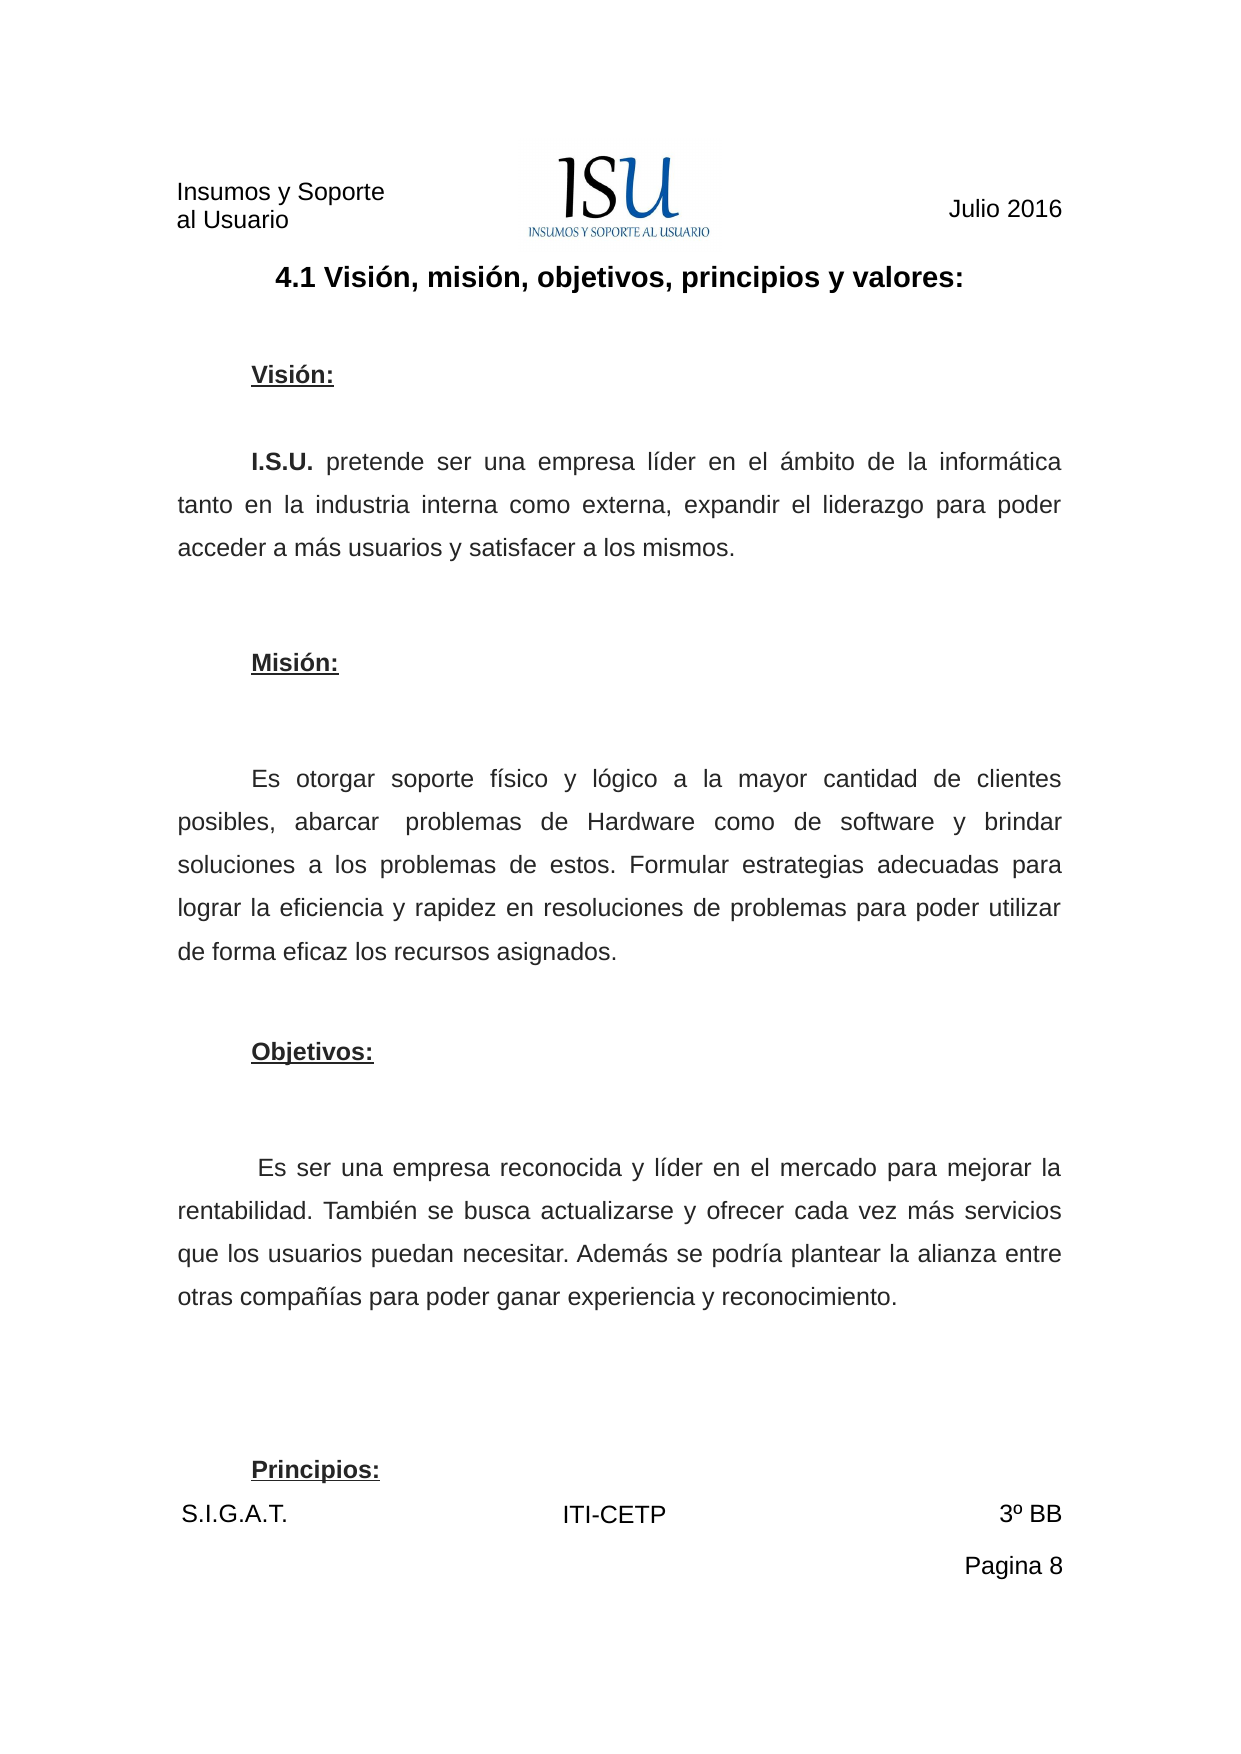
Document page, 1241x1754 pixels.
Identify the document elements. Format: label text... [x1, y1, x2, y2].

picture [517, 138, 723, 252]
text I.S.U. pretende ser una empresa líder en el ámbito de la informática tanto en la industria interna como externa, expandir el liderazgo para poder acceder a más usuarios y satisfacer a los mismos. [177, 447, 1063, 562]
text Objetivos: [177, 994, 1063, 1066]
text Visión: [177, 360, 1063, 389]
text Misión: [177, 648, 1063, 677]
text Principios: [177, 1455, 1063, 1484]
text 4.1 Visión, misión, objetivos, principios y valores: [177, 260, 1063, 293]
text Es otorgar soporte físico y lógico a la mayor cantidad de clientes posibles, abarcar problemas de Hardware como de software y brindar soluciones a los problemas de estos. Formular estrategias adecuadas para lograr la eficiencia y rapidez en resoluciones de problemas para poder utilizar de forma eficaz los recursos asignados. [177, 764, 1063, 965]
text Es ser una empresa reconocida y líder en el mercado para mejorar la rentabilidad. También se busca actualizarse y ofrecer cada vez más servicios que los usuarios puedan necesitar. Además se podría plantear la alianza entre otras compañías para poder ganar experiencia y reconocimiento. [177, 1153, 1063, 1311]
